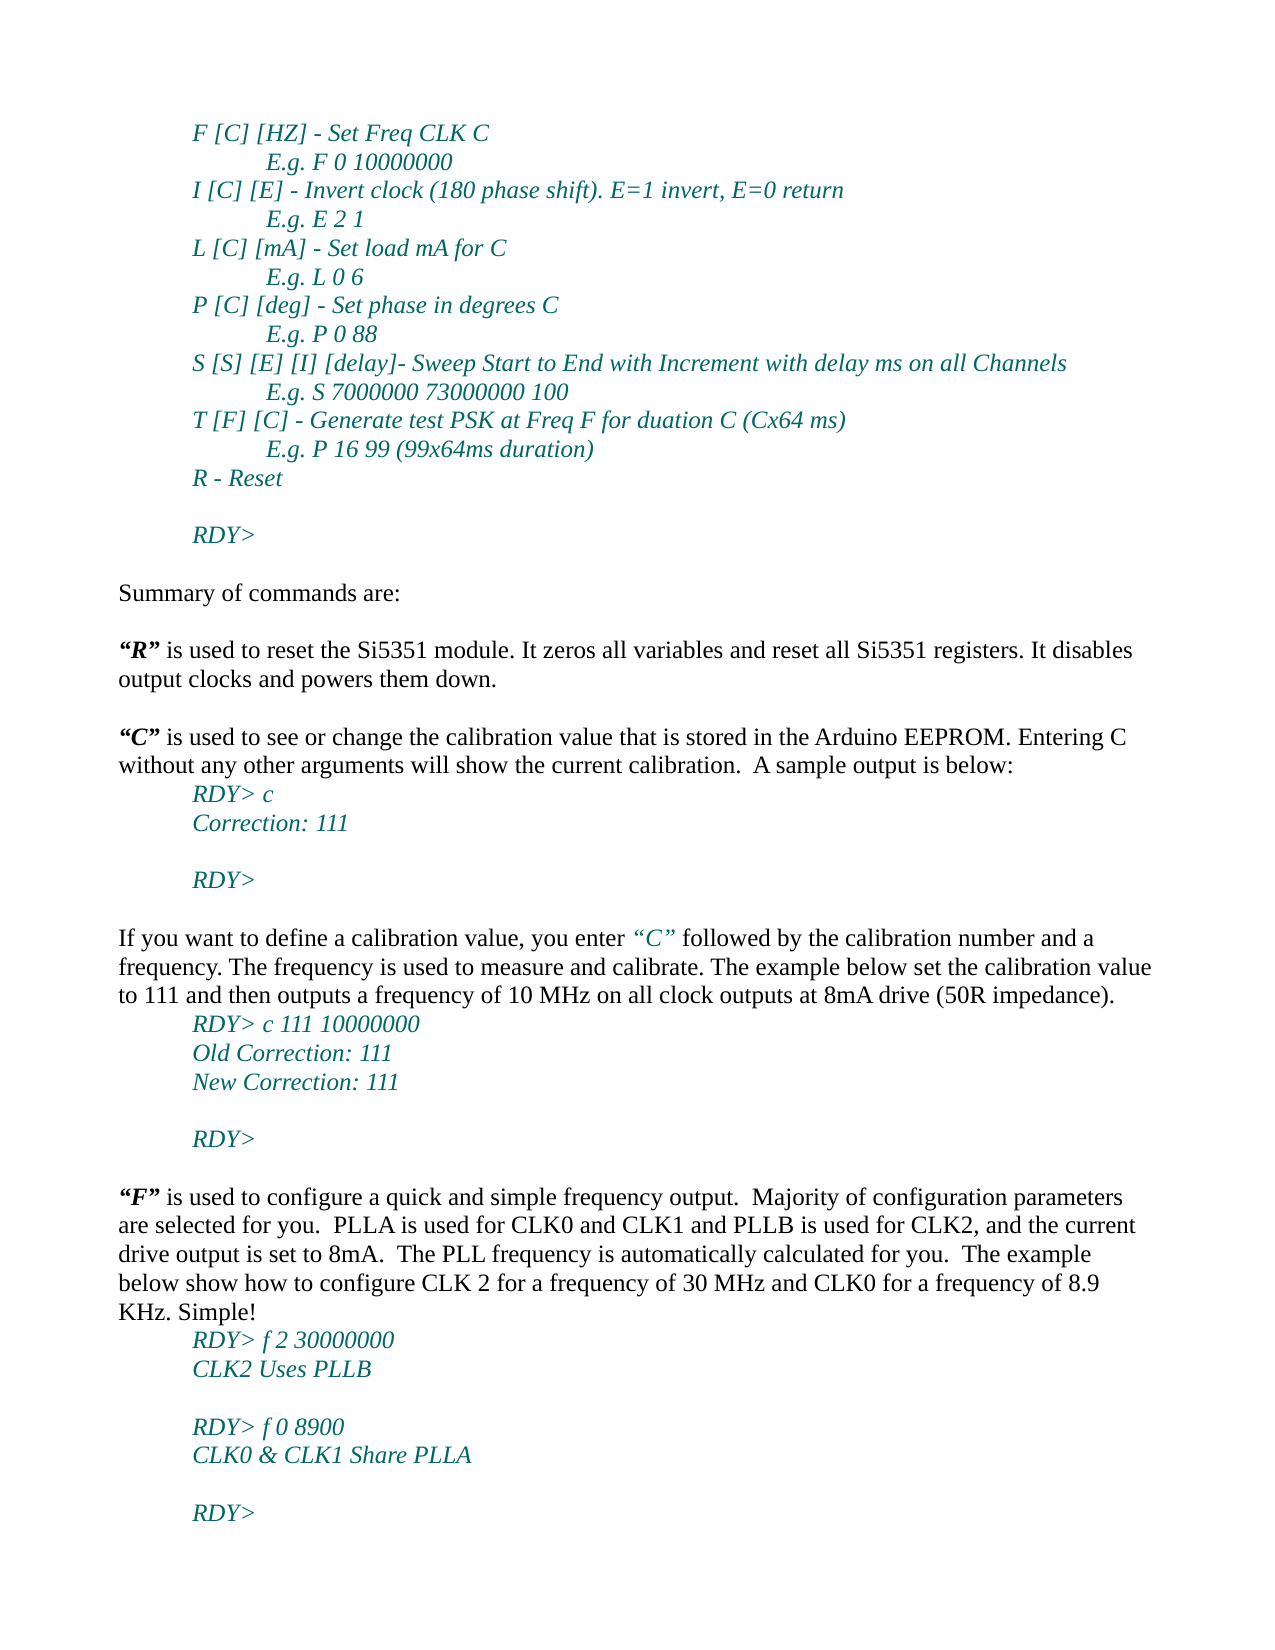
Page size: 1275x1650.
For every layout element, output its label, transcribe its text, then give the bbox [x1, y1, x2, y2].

text “F” is used to configure a quick and simple frequency output. Majority of configuration parameters are selected for you. PLLA is used for CLK0 and CLK1 and PLLB is used for CLK2, and the current drive output is set to 8mA. The PLL frequency is automatically calculated for you. The example below show how to configure CLK 2 for a frequency of 30 MHz and CLK0 for a frequency of 8.9 KHz. Simple! [118, 1182, 1157, 1326]
text F [C] [HZ] - Set Freq CLK C [192, 118, 1157, 147]
text S [S] [E] [I] [delay]- Sweep Start to End with Increment with delay ms on all Channels [192, 348, 1157, 377]
text “C” is used to see or change the calibration value that is stored in the Arduino EEPROM. Entering C without any other arguments will show the current calibration. A sample output is below: [118, 722, 1157, 779]
text RDY> [192, 866, 1157, 894]
text RDY> c 111 10000000 [192, 1009, 1157, 1038]
text R - Reset [192, 463, 1157, 492]
text E.g. F 0 10000000 [192, 147, 1157, 176]
text RDY> [192, 1498, 1157, 1527]
text CLK2 Uses PLLB [192, 1354, 1157, 1383]
text E.g. P 0 88 [192, 319, 1157, 348]
text P [C] [deg] - Set phase in degrees C [192, 291, 1157, 319]
text Summary of commands are: [118, 578, 1157, 607]
text E.g. P 16 99 (99x64ms duration) [192, 434, 1157, 463]
text CLK0 & CLK1 Share PLLA [192, 1441, 1157, 1469]
text T [F] [C] - Generate test PSK at Freq F for duation C (Cx64 ms) [192, 406, 1157, 434]
text RDY> c [192, 779, 1157, 808]
text “R” is used to reset the Si5351 module. It zeros all variables and reset all Si5351 registers. It disables output clocks and powers them down. [118, 636, 1157, 693]
text Old Correction: 111 [192, 1038, 1157, 1067]
text RDY> [192, 521, 1157, 549]
text I [C] [E] - Invert clock (180 phase shift). E=1 invert, E=0 return [192, 176, 1157, 204]
text RDY> [192, 1124, 1157, 1153]
text E.g. L 0 6 [192, 262, 1157, 291]
text RDY> f 2 30000000 [192, 1326, 1157, 1354]
text If you want to define a calibration value, you enter “C” followed by the calibration number and a frequency. The frequency is used to measure and calibrate. The example below set the calibration value to 111 and then outputs a frequency of 10 MHz on all clock outputs at 8mA drive (50R impedance). [118, 923, 1157, 1009]
text E.g. S 7000000 73000000 100 [192, 377, 1157, 406]
text E.g. E 2 1 [192, 204, 1157, 233]
text RDY> f 0 8900 [192, 1412, 1157, 1441]
text New Correction: 111 [192, 1067, 1157, 1096]
text L [C] [mA] - Set load mA for C [192, 233, 1157, 262]
text Correction: 111 [192, 808, 1157, 837]
